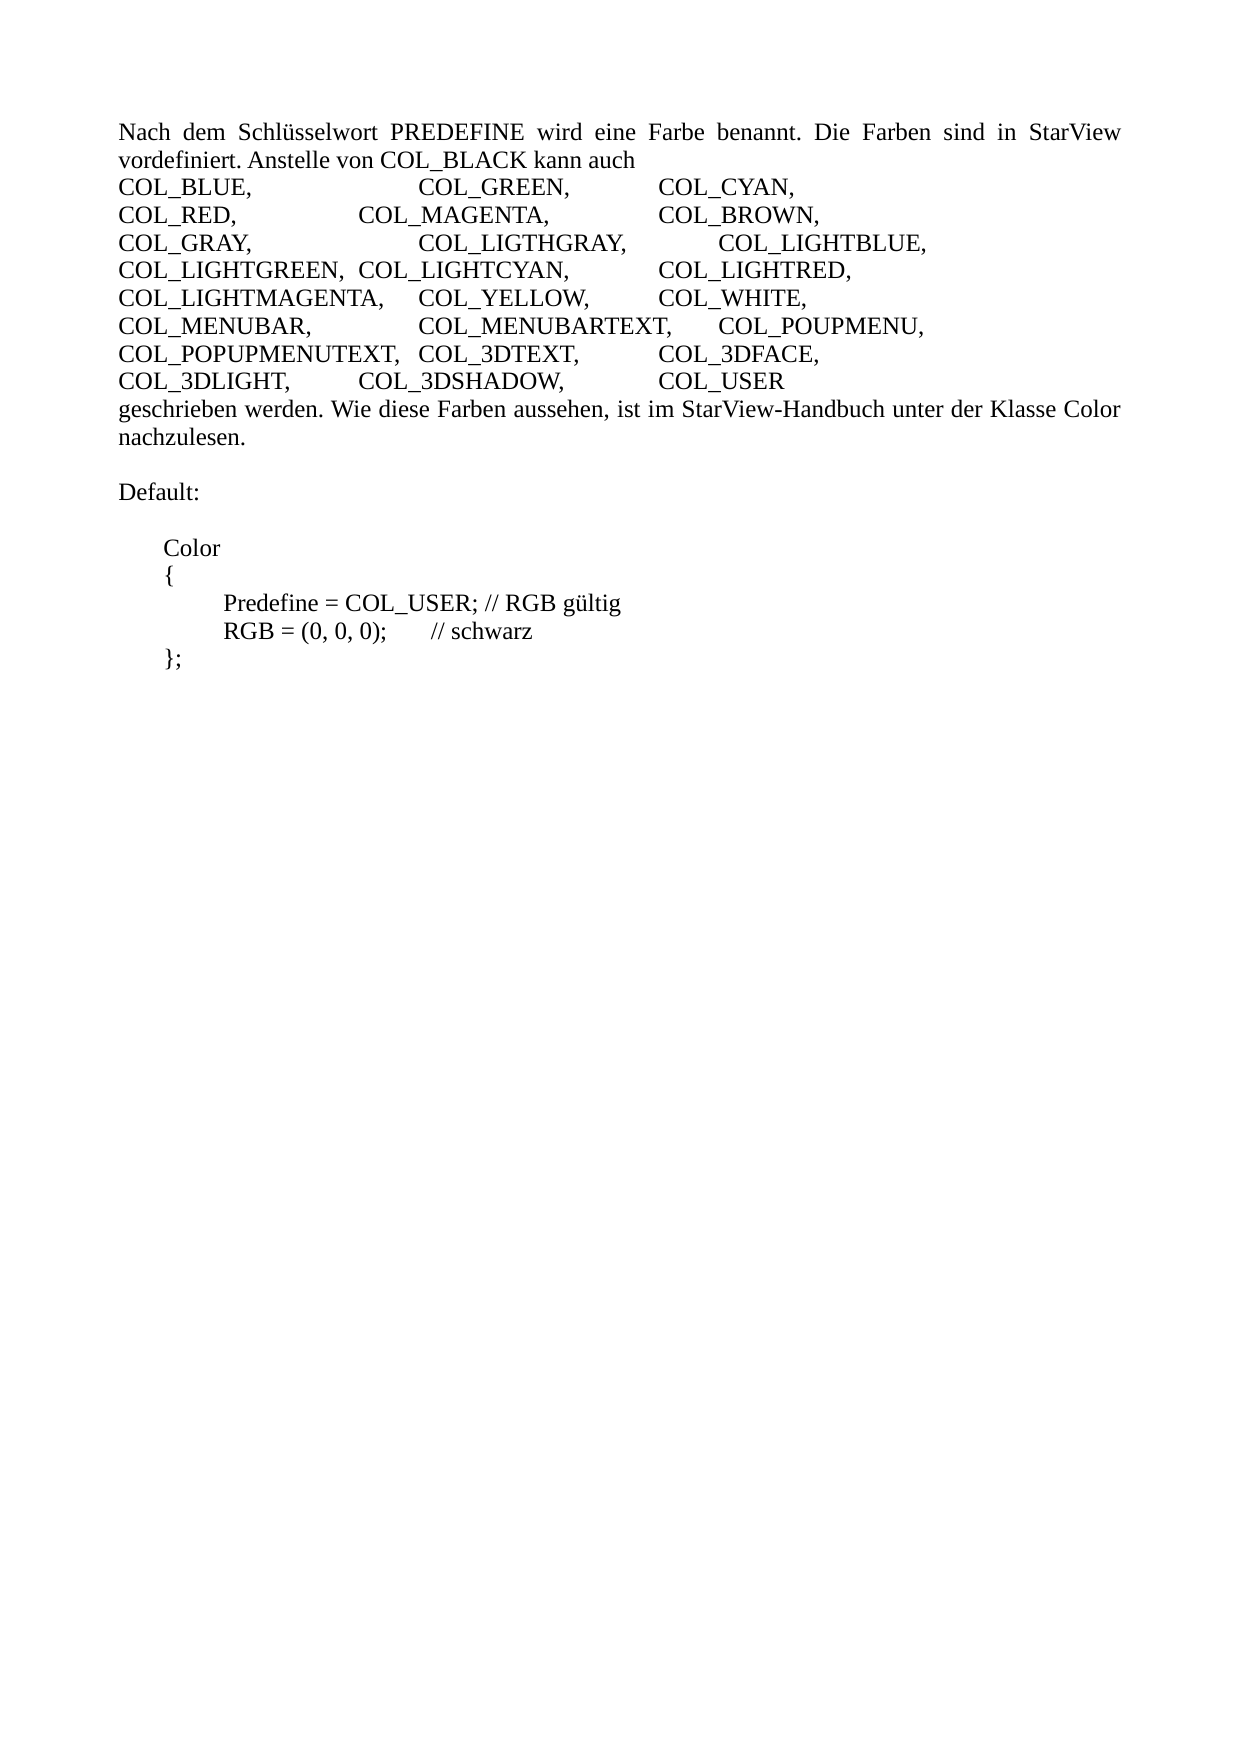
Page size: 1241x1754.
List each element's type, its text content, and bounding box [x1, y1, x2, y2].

text COL_MENUBAR, COL_MENUBARTEXT, COL_POUPMENU, [118, 312, 1122, 340]
text geschrieben werden. Wie diese Farben aussehen, ist im StarView-Handbuch unter der Klasse Color nachzulesen. [118, 395, 1122, 451]
text COL_RED, COL_MAGENTA, COL_BROWN, [118, 201, 1122, 229]
text COL_3DLIGHT, COL_3DSHADOW, COL_USER [118, 367, 1122, 395]
list { [118, 561, 1122, 589]
list RGB = (0, 0, 0); // schwarz [118, 617, 1122, 644]
text COL_GRAY, COL_LIGTHGRAY, COL_LIGHTBLUE, [118, 229, 1122, 257]
list Predefine = COL_USER; // RGB gültig [118, 589, 1122, 617]
text Nach dem Schlüsselwort PREDEFINE wird eine Farbe benannt. Die Farben sind in StarView vordefiniert. Anstelle von COL_BLACK kann auch [118, 118, 1122, 173]
text COL_POPUPMENUTEXT, COL_3DTEXT, COL_3DFACE, [118, 340, 1122, 367]
text COL_BLUE, COL_GREEN, COL_CYAN, [118, 173, 1122, 201]
text Default: [118, 478, 1122, 506]
list }; [118, 644, 1122, 672]
text COL_LIGHTGREEN, COL_LIGHTCYAN, COL_LIGHTRED, COL_LIGHTMAGENTA, COL_YELLOW, COL_WHITE, [118, 257, 1122, 312]
list Color [118, 534, 1122, 561]
